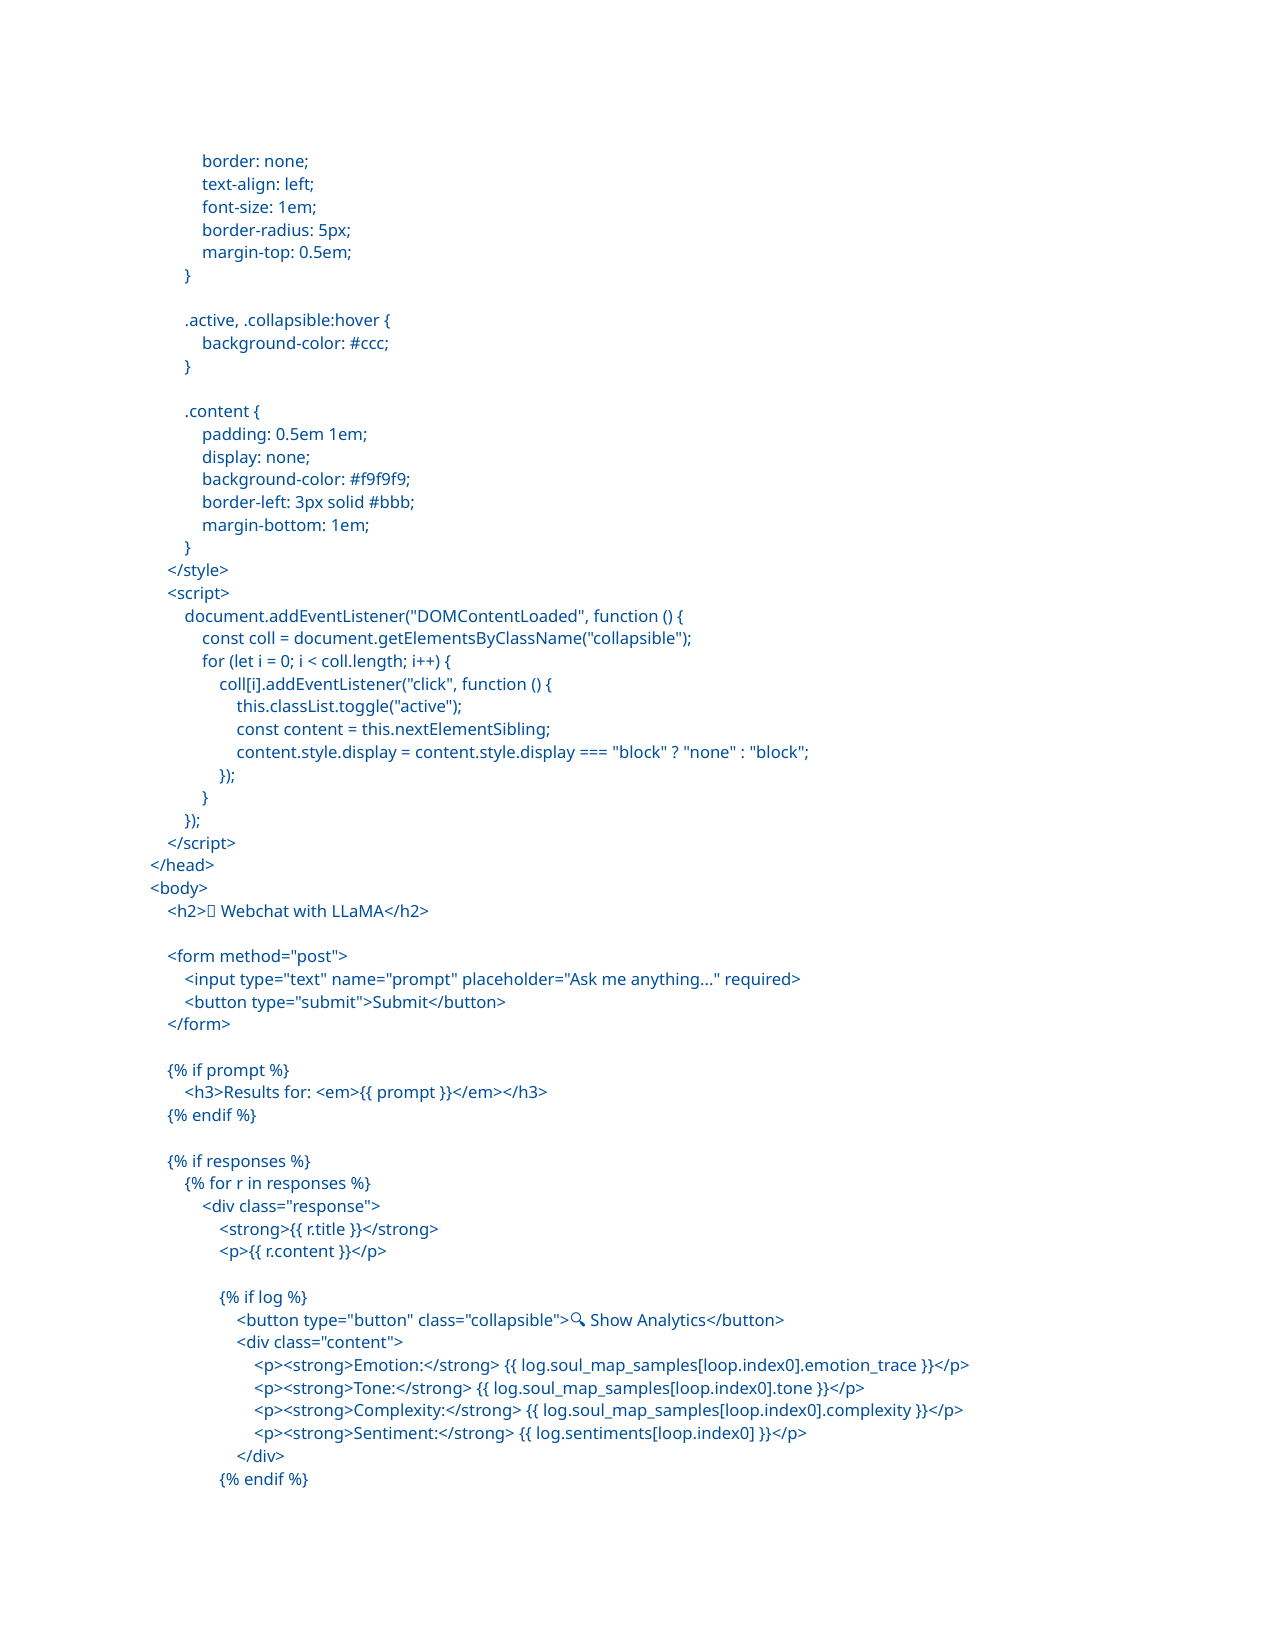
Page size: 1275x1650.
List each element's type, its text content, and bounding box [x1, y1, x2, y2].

text }); [150, 763, 1125, 786]
text {% endif %} [150, 1104, 1125, 1126]
text </div> [150, 1444, 1125, 1467]
text padding: 0.5em 1em; [150, 422, 1125, 445]
text <p>{{ r.content }}</p> [150, 1240, 1125, 1263]
text {% endif %} [150, 1467, 1125, 1490]
text border-radius: 5px; [150, 218, 1125, 241]
text .content { [150, 400, 1125, 422]
text <strong>{{ r.title }}</strong> [150, 1217, 1125, 1240]
text }); [150, 808, 1125, 831]
text <script> [150, 581, 1125, 604]
text <p><strong>Complexity:</strong> {{ log.soul_map_samples[loop.index0].complexity }}</p> [150, 1399, 1125, 1422]
text content.style.display = content.style.display === "block" ? "none" : "block"; [150, 740, 1125, 763]
text document.addEventListener("DOMContentLoaded", function () { [150, 604, 1125, 627]
text } [150, 354, 1125, 377]
text <h2>🧠 Webchat with LLaMA</h2> [150, 899, 1125, 922]
text const content = this.nextElementSibling; [150, 718, 1125, 740]
text {% for r in responses %} [150, 1172, 1125, 1194]
text } [150, 536, 1125, 559]
text background-color: #ccc; [150, 332, 1125, 354]
text <p><strong>Sentiment:</strong> {{ log.sentiments[loop.index0] }}</p> [150, 1422, 1125, 1444]
text </head> [150, 854, 1125, 877]
text <p><strong>Emotion:</strong> {{ log.soul_map_samples[loop.index0].emotion_trace }}</p> [150, 1353, 1125, 1376]
text text-align: left; [150, 173, 1125, 195]
text </form> [150, 1013, 1125, 1036]
text <body> [150, 877, 1125, 899]
text display: none; [150, 445, 1125, 468]
text const coll = document.getElementsByClassName("collapsible"); [150, 627, 1125, 649]
text <p><strong>Tone:</strong> {{ log.soul_map_samples[loop.index0].tone }}</p> [150, 1376, 1125, 1399]
text </script> [150, 831, 1125, 854]
text font-size: 1em; [150, 195, 1125, 218]
text .active, .collapsible:hover { [150, 309, 1125, 332]
text {% if prompt %} [150, 1058, 1125, 1081]
text </style> [150, 559, 1125, 581]
text margin-top: 0.5em; [150, 241, 1125, 263]
text border-left: 3px solid #bbb; [150, 491, 1125, 513]
text {% if responses %} [150, 1149, 1125, 1172]
text } [150, 263, 1125, 286]
text margin-bottom: 1em; [150, 513, 1125, 536]
text background-color: #f9f9f9; [150, 468, 1125, 491]
text <input type="text" name="prompt" placeholder="Ask me anything..." required> [150, 967, 1125, 990]
text this.classList.toggle("active"); [150, 695, 1125, 718]
text <h3>Results for: <em>{{ prompt }}</em></h3> [150, 1081, 1125, 1104]
text <button type="button" class="collapsible">🔍 Show Analytics</button> [150, 1308, 1125, 1331]
text <form method="post"> [150, 945, 1125, 967]
text {% if log %} [150, 1285, 1125, 1308]
text } [150, 786, 1125, 808]
text <div class="response"> [150, 1194, 1125, 1217]
text for (let i = 0; i < coll.length; i++) { [150, 649, 1125, 672]
text <button type="submit">Submit</button> [150, 990, 1125, 1013]
text <div class="content"> [150, 1331, 1125, 1353]
text border: none; [150, 150, 1125, 173]
text coll[i].addEventListener("click", function () { [150, 672, 1125, 695]
